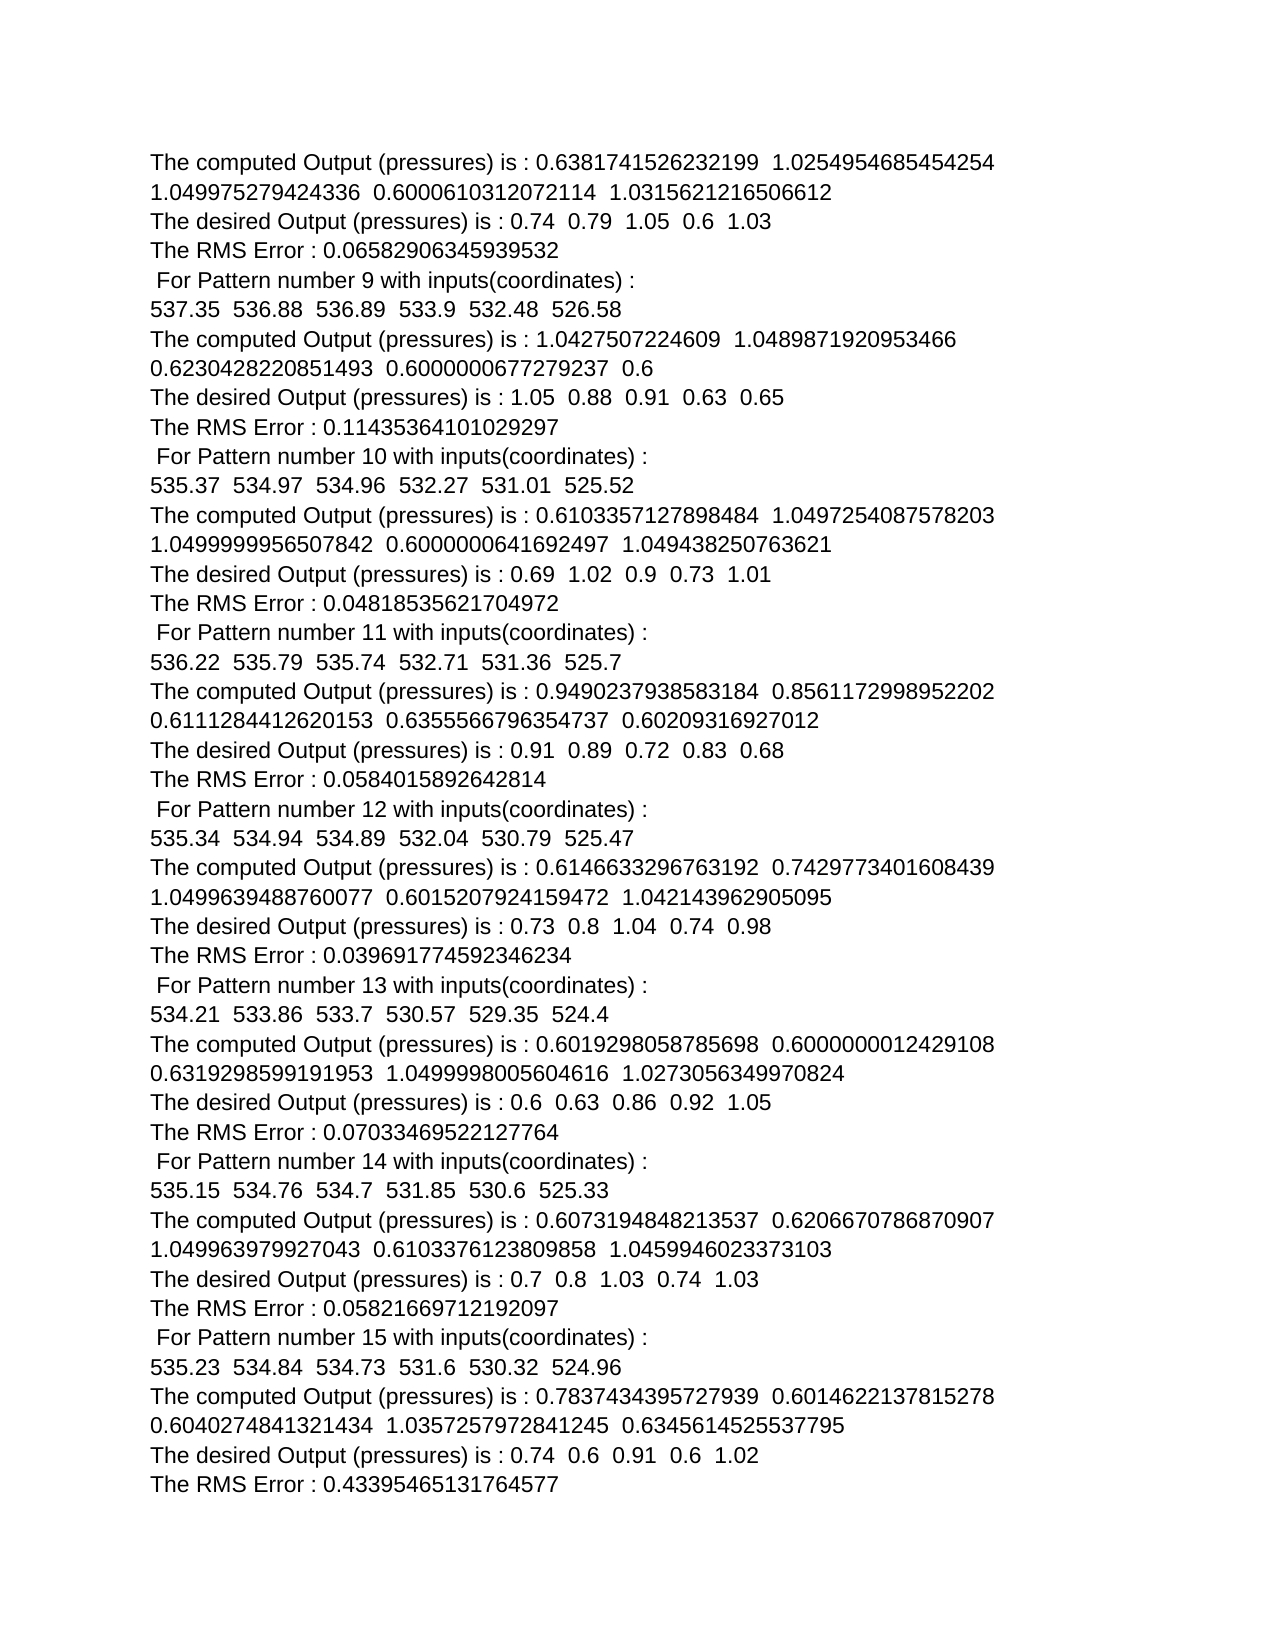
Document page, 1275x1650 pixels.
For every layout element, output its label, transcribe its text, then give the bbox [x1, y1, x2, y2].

text The RMS Error : 0.04818535621704972 [150, 591, 1125, 616]
text For Pattern number 9 with inputs(coordinates) : [150, 267, 1125, 293]
text The desired Output (pressures) is : 0.74 0.79 1.05 0.6 1.03 [150, 209, 1125, 234]
text For Pattern number 15 with inputs(coordinates) : [150, 1325, 1125, 1351]
text For Pattern number 10 with inputs(coordinates) : [150, 444, 1125, 469]
text The RMS Error : 0.0584015892642814 [150, 767, 1125, 792]
text The desired Output (pressures) is : 0.69 1.02 0.9 0.73 1.01 [150, 561, 1125, 587]
text For Pattern number 11 with inputs(coordinates) : [150, 620, 1125, 646]
text 536.22 535.79 535.74 532.71 531.36 525.7 [150, 649, 1125, 675]
text The computed Output (pressures) is : 0.7837434395727939 0.6014622137815278 0.6040274841321434 1.0357257972841245 0.6345614525537795 [150, 1384, 1125, 1439]
text For Pattern number 12 with inputs(coordinates) : [150, 796, 1125, 822]
text 535.34 534.94 534.89 532.04 530.79 525.47 [150, 826, 1125, 851]
text 534.21 533.86 533.7 530.57 529.35 524.4 [150, 1002, 1125, 1027]
text The computed Output (pressures) is : 0.9490237938583184 0.8561172998952202 0.6111284412620153 0.6355566796354737 0.60209316927012 [150, 679, 1125, 734]
text The RMS Error : 0.07033469522127764 [150, 1119, 1125, 1145]
text 535.15 534.76 534.7 531.85 530.6 525.33 [150, 1178, 1125, 1204]
text 535.23 534.84 534.73 531.6 530.32 524.96 [150, 1354, 1125, 1380]
text The RMS Error : 0.039691774592346234 [150, 943, 1125, 969]
text The computed Output (pressures) is : 0.6019298058785698 0.6000000012429108 0.6319298599191953 1.0499998005604616 1.0273056349970824 [150, 1031, 1125, 1086]
text 537.35 536.88 536.89 533.9 532.48 526.58 [150, 297, 1125, 322]
text The desired Output (pressures) is : 0.6 0.63 0.86 0.92 1.05 [150, 1090, 1125, 1116]
text For Pattern number 14 with inputs(coordinates) : [150, 1149, 1125, 1174]
text The desired Output (pressures) is : 1.05 0.88 0.91 0.63 0.65 [150, 385, 1125, 411]
text The computed Output (pressures) is : 0.6073194848213537 0.6206670786870907 1.049963979927043 0.6103376123809858 1.0459946023373103 [150, 1207, 1125, 1262]
text For Pattern number 13 with inputs(coordinates) : [150, 972, 1125, 998]
text The RMS Error : 0.05821669712192097 [150, 1296, 1125, 1321]
text The computed Output (pressures) is : 1.0427507224609 1.0489871920953466 0.6230428220851493 0.6000000677279237 0.6 [150, 326, 1125, 381]
text The desired Output (pressures) is : 0.91 0.89 0.72 0.83 0.68 [150, 737, 1125, 763]
text The RMS Error : 0.06582906345939532 [150, 238, 1125, 264]
text The desired Output (pressures) is : 0.74 0.6 0.91 0.6 1.02 [150, 1442, 1125, 1468]
text The RMS Error : 0.11435364101029297 [150, 414, 1125, 440]
text The desired Output (pressures) is : 0.7 0.8 1.03 0.74 1.03 [150, 1266, 1125, 1292]
text The RMS Error : 0.43395465131764577 [150, 1472, 1125, 1497]
text 535.37 534.97 534.96 532.27 531.01 525.52 [150, 473, 1125, 499]
text The computed Output (pressures) is : 0.6381741526232199 1.0254954685454254 1.049975279424336 0.6000610312072114 1.0315621216506612 [150, 150, 1125, 205]
text The computed Output (pressures) is : 0.6103357127898484 1.0497254087578203 1.0499999956507842 0.6000000641692497 1.049438250763621 [150, 502, 1125, 557]
text The desired Output (pressures) is : 0.73 0.8 1.04 0.74 0.98 [150, 914, 1125, 939]
text The computed Output (pressures) is : 0.6146633296763192 0.7429773401608439 1.0499639488760077 0.6015207924159472 1.042143962905095 [150, 855, 1125, 910]
